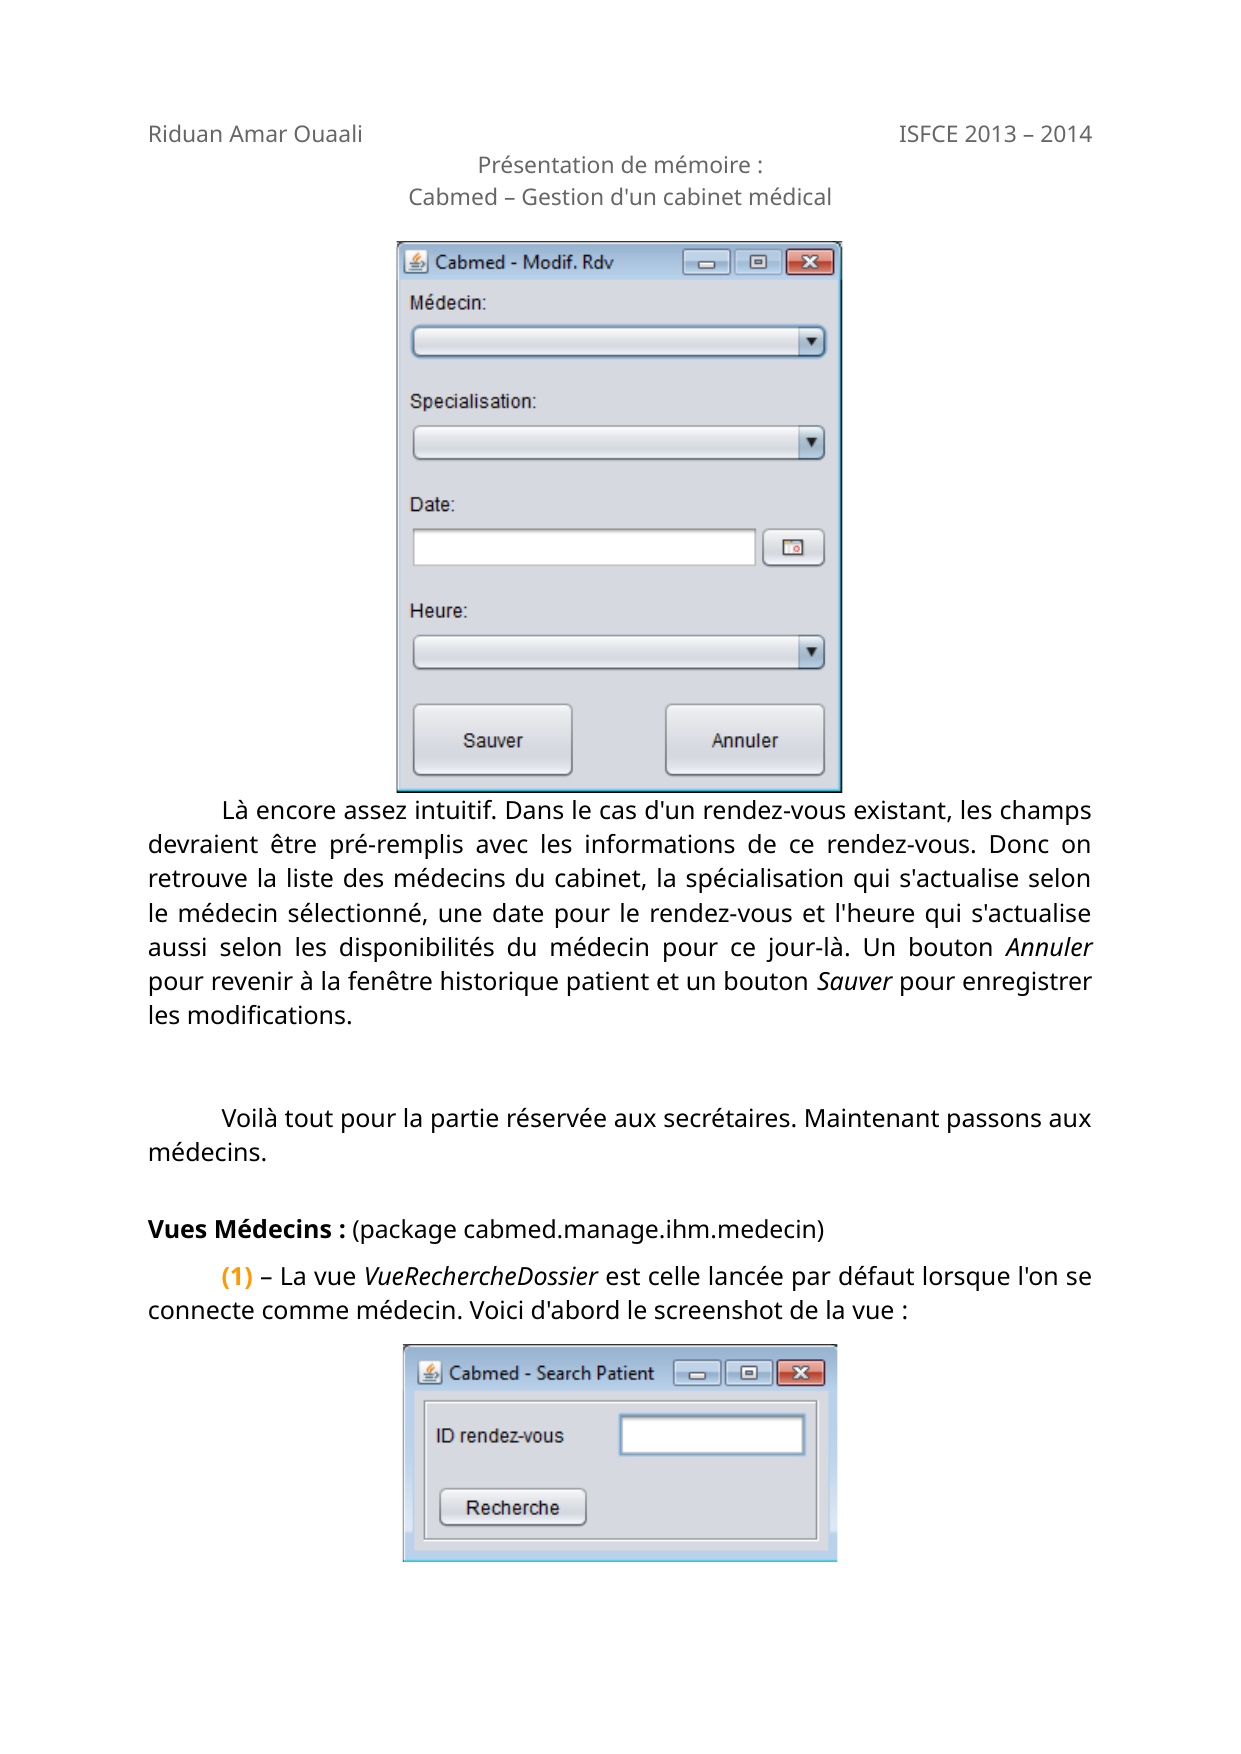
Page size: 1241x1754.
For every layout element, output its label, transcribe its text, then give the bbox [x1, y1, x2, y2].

text Là encore assez intuitif. Dans le cas d'un rendez-vous existant, les champs devraient être pré-remplis avec les informations de ce rendez-vous. Donc on retrouve la liste des médecins du cabinet, la spécialisation qui s'actualise selon le médecin sélectionné, une date pour le rendez-vous et l'heure qui s'actualise aussi selon les disponibilités du médecin pour ce jour-là. Un bouton Annuler pour revenir à la fenêtre historique patient et un bouton Sauver pour enregistrer les modifications. [148, 241, 1093, 1031]
subtitle Vues Médecins : (package cabmed.manage.ihm.medecin) [148, 1212, 1093, 1246]
picture [396, 241, 844, 793]
text Voilà tout pour la partie réservée aux secrétaires. Maintenant passons aux médecins. [148, 1101, 1093, 1169]
text (1) – La vue VueRechercheDossier est celle lancée par défaut lorsque l'on se connecte comme médecin. Voici d'abord le screenshot de la vue : [148, 1258, 1093, 1326]
picture [402, 1344, 838, 1562]
